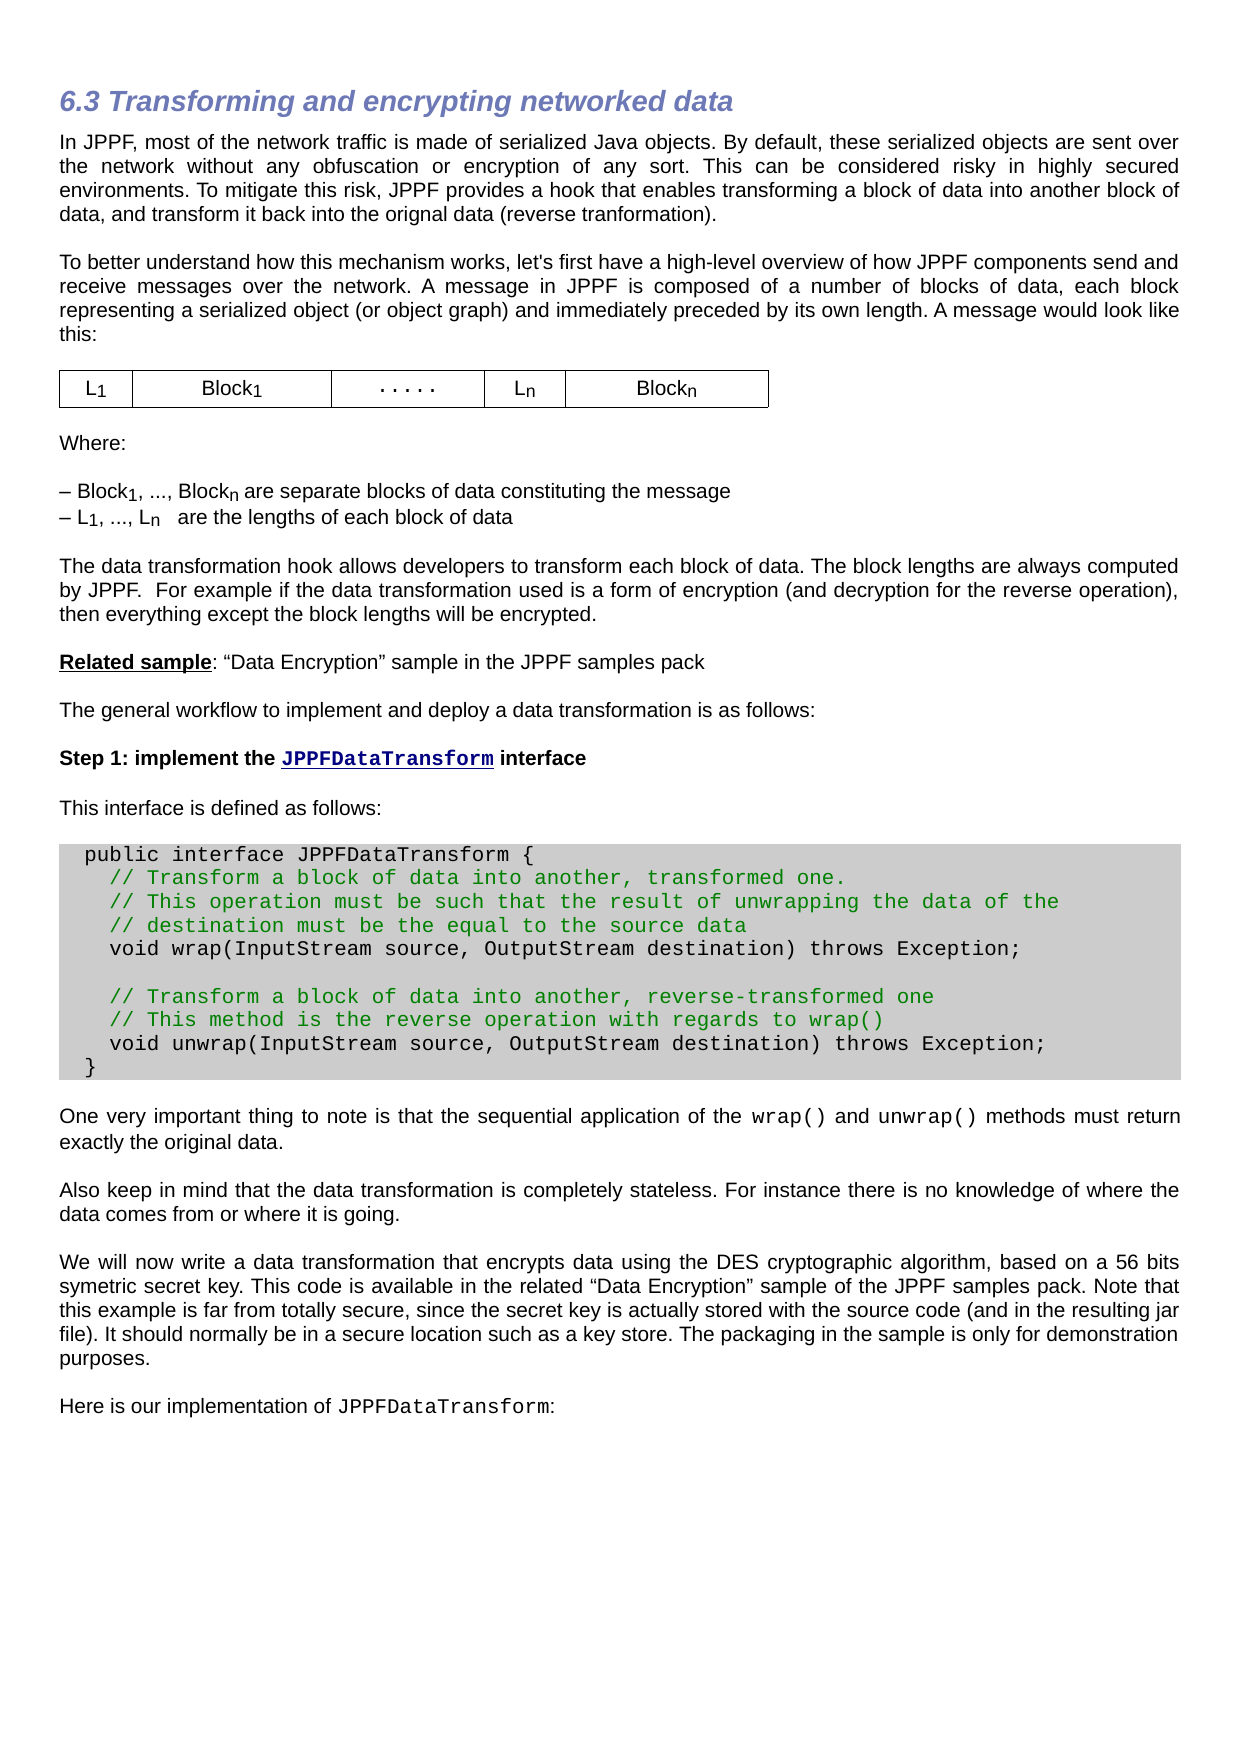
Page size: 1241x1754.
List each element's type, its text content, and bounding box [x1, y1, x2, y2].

text We will now write a data transformation that encrypts data using the DES cryptographic algorithm, based on a 56 bits symetric secret key. This code is available in the related “Data Encryption” sample of the JPPF samples pack. Note that this example is far from totally secure, since the secret key is actually stored with the source code (and in the resulting jar file). It should normally be in a secure location such as a key store. The packaging in the sample is only for demonstration purposes. [59, 1250, 1181, 1369]
subtitle Transforming and encrypting networked data [59, 84, 1181, 118]
text This interface is defined as follows: [59, 796, 1181, 820]
text public interface JPPFDataTransform { [59, 844, 1181, 867]
table_header Ln [485, 371, 565, 407]
text The general workflow to implement and deploy a data transformation is as follows: [59, 698, 1181, 722]
text } [59, 1057, 1181, 1080]
text Related sample: “Data Encryption” sample in the JPPF samples pack [59, 650, 1181, 674]
text // Transform a block of data into another, reverse-transformed one [59, 986, 1181, 1009]
text Step 1: implement the JPPFDataTransform interface [59, 746, 1181, 772]
text // Transform a block of data into another, transformed one. [59, 867, 1181, 891]
text Also keep in mind that the data transformation is completely stateless. For instance there is no knowledge of where the data comes from or where it is going. [59, 1178, 1181, 1226]
text void wrap(InputStream source, OutputStream destination) throws Exception; [59, 938, 1181, 962]
text To better understand how this mechanism works, let's first have a high-level overview of how JPPF components send and receive messages over the network. A message in JPPF is composed of a number of blocks of data, each block representing a serialized object (or object graph) and immediately preceded by its own length. A message would look like this: [59, 250, 1181, 346]
table_header ..... [332, 371, 484, 407]
text void unwrap(InputStream source, OutputStream destination) throws Exception; [59, 1033, 1181, 1057]
text Where: [59, 431, 1181, 455]
text // This method is the reverse operation with regards to wrap() [59, 1009, 1181, 1033]
list Block1, ..., Blockn are separate blocks of data constituting the message [59, 479, 1181, 505]
text // This operation must be such that the result of unwrapping the data of the [59, 891, 1181, 915]
list L1, ..., Ln are the lengths of each block of data [59, 505, 1181, 530]
table_header L1 [60, 371, 132, 407]
table_header Blockn [566, 371, 768, 407]
text Here is our implementation of JPPFDataTransform: [59, 1393, 1181, 1419]
text One very important thing to note is that the sequential application of the wrap() and unwrap() methods must return exactly the original data. [59, 1104, 1181, 1154]
text In JPPF, most of the network traffic is made of serialized Java objects. By default, these serialized objects are sent over the network without any obfuscation or encryption of any sort. This can be considered risky in highly secured environments. To mitigate this risk, JPPF provides a hook that enables transforming a block of data into another block of data, and transform it back into the orignal data (reverse tranformation). [59, 130, 1181, 226]
table_header Block1 [133, 371, 331, 407]
text // destination must be the equal to the source data [59, 915, 1181, 938]
text The data transformation hook allows developers to transform each block of data. The block lengths are always computed by JPPF. For example if the data transformation used is a form of encryption (and decryption for the reverse operation), then everything except the block lengths will be encrypted. [59, 554, 1181, 626]
